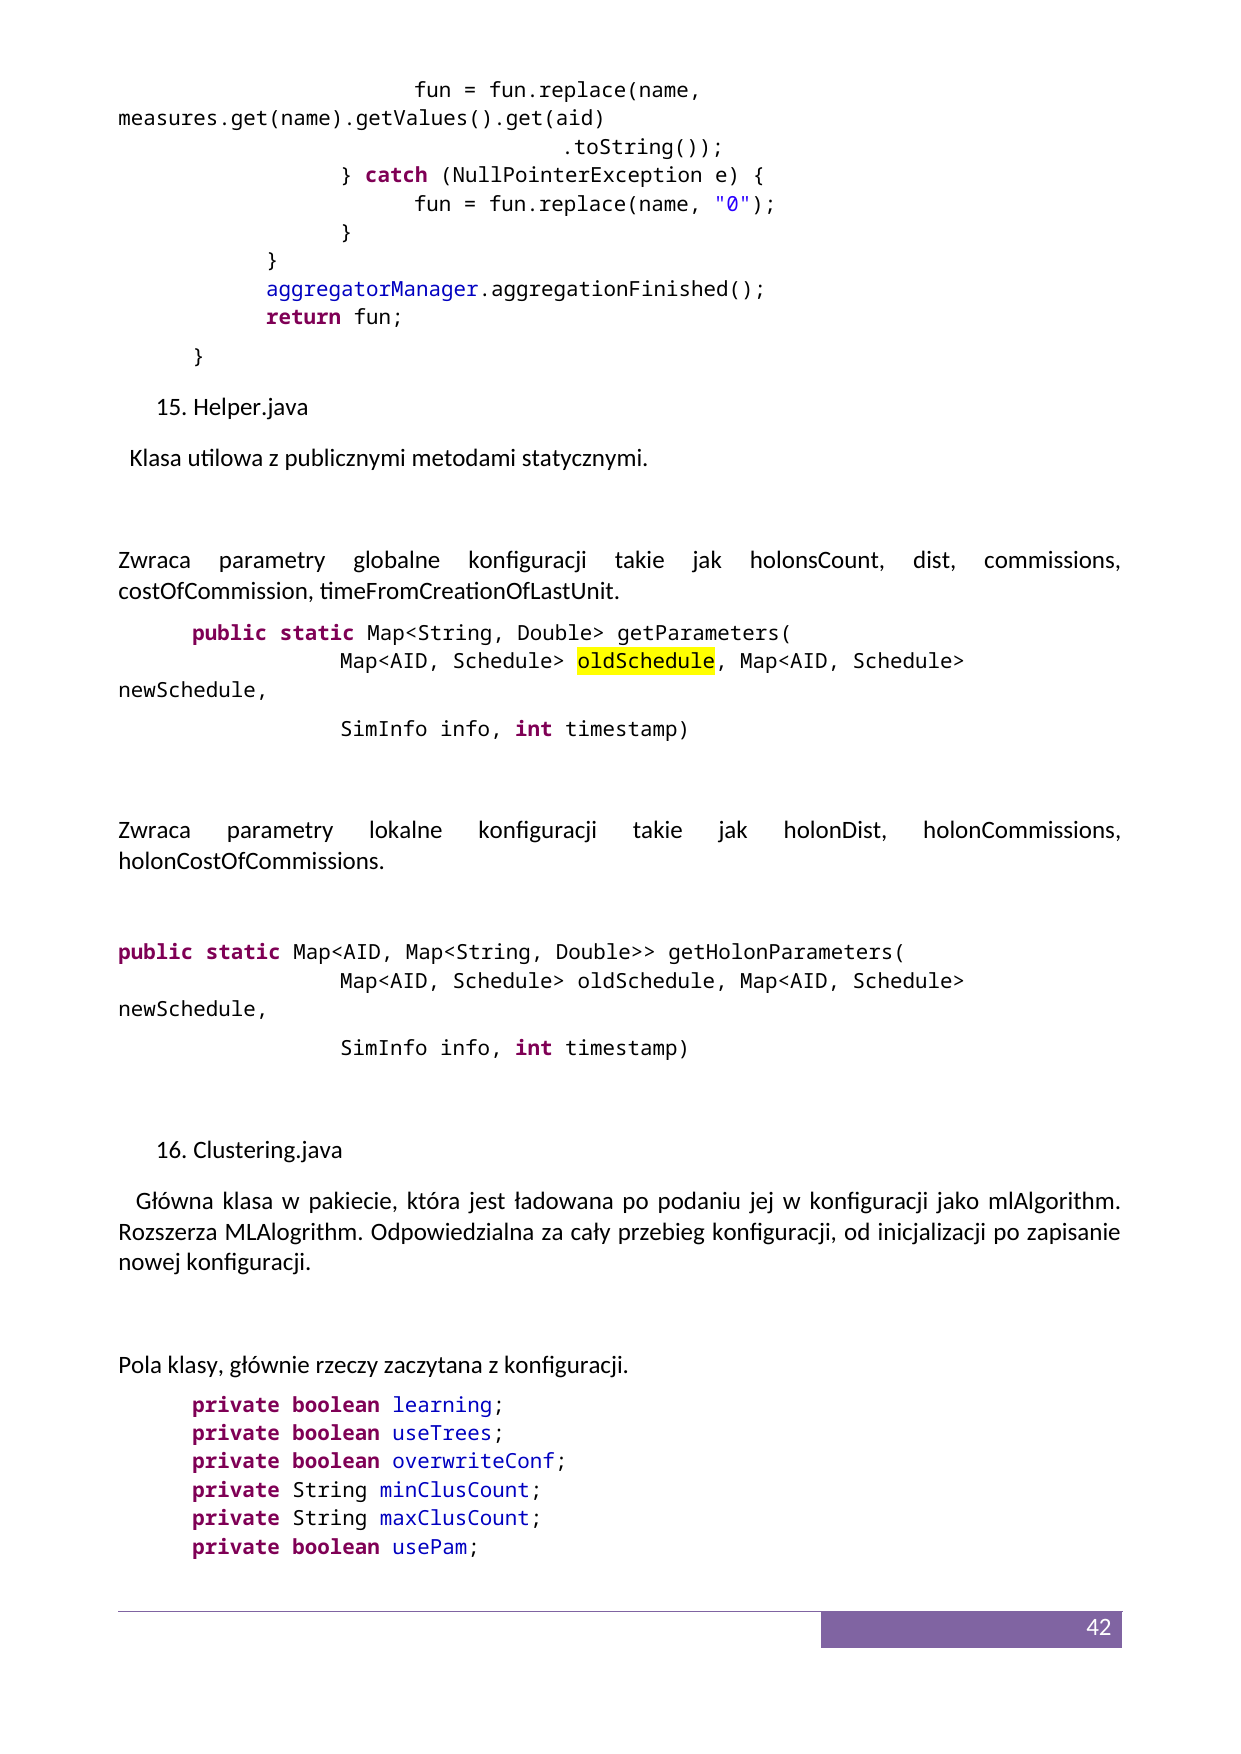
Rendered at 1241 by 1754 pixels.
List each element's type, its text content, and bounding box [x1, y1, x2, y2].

text public static Map<AID, Map<String, Double>> getHolonParameters( [118, 937, 1122, 966]
list Helper.java [156, 391, 1122, 421]
text SimInfo info, int timestamp) [118, 1033, 1122, 1062]
text aggregatorManager.aggregationFinished(); [118, 274, 1122, 302]
text } [118, 341, 1122, 370]
text private boolean overwriteConf; [118, 1447, 1122, 1475]
text Map<AID, Schedule> oldSchedule, Map<AID, Schedule> newSchedule, [118, 647, 1122, 703]
text fun = fun.replace(name, "0"); [118, 189, 1122, 217]
text fun = fun.replace(name, measures.get(name).getValues().get(aid) [118, 75, 1122, 132]
text Zwraca parametry globalne konfiguracji takie jak holonsCount, dist, commissions, costOfCommission, timeFromCreationOfLastUnit. [118, 545, 1122, 606]
text Map<AID, Schedule> oldSchedule, Map<AID, Schedule> newSchedule, [118, 966, 1122, 1023]
text } [118, 217, 1122, 246]
text private String maxClusCount; [118, 1503, 1122, 1532]
text } catch (NullPointerException e) { [118, 160, 1122, 189]
text Główna klasa w pakiecie, która jest ładowana po podaniu jej w konfiguracji jako mlAlgorithm. Rozszerza MLAlogrithm. Odpowiedzialna za cały przebieg konfiguracji, od inicjalizacji po zapisanie nowej konfiguracji. [118, 1185, 1122, 1277]
text public static Map<String, Double> getParameters( [118, 616, 1122, 647]
text private boolean usePam; [118, 1532, 1122, 1560]
text .toString()); [118, 132, 1122, 160]
text private String minClusCount; [118, 1475, 1122, 1503]
text private boolean learning; [118, 1390, 1122, 1418]
text Klasa utilowa z publicznymi metodami statycznymi. [118, 442, 1122, 472]
text } [118, 246, 1122, 274]
text return fun; [118, 302, 1122, 331]
text SimInfo info, int timestamp) [118, 714, 1122, 742]
text Pola klasy, głównie rzeczy zaczytana z konfiguracji. [118, 1349, 1122, 1379]
text private boolean useTrees; [118, 1418, 1122, 1447]
list Clustering.java [156, 1134, 1122, 1164]
text Zwraca parametry lokalne konfiguracji takie jak holonDist, holonCommissions, holonCostOfCommissions. [118, 814, 1122, 876]
